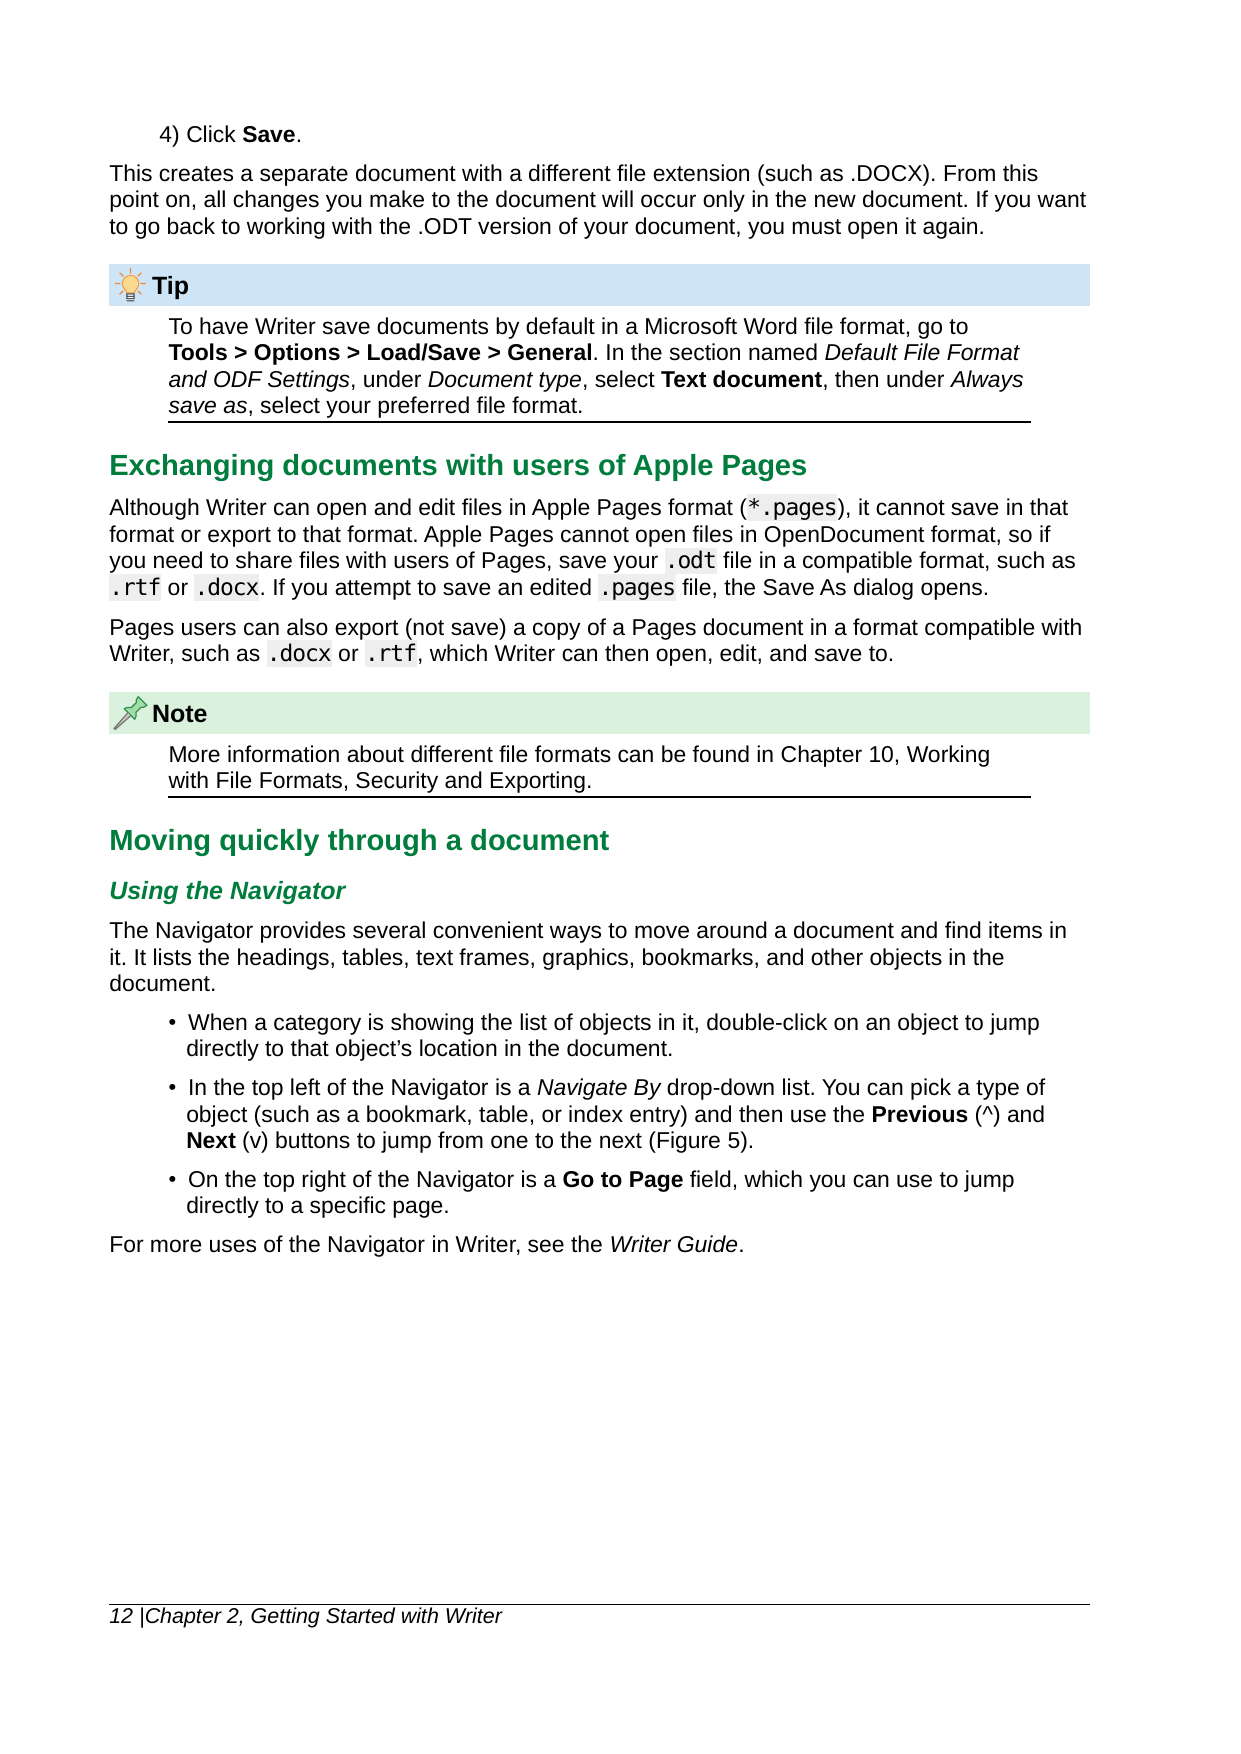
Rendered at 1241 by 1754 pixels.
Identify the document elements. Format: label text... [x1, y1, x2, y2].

list In the top left of the Navigator is a Navigate By drop-down list. You can pick a type of object (such as a bookmark, table, or index entry) and then use the Previous (^) and Next (v) buttons to jump from one to the next (Figure 5). [168, 1074, 1090, 1153]
subtitle Using the Navigator [109, 876, 1090, 905]
text For more uses of the Navigator in Writer, see the Writer Guide. [109, 1231, 1090, 1257]
subtitle Note [151, 692, 1090, 734]
list The Navigator provides several convenient ways to move around a document and find items in it. It lists the headings, tables, text frames, graphics, bookmarks, and other objects in the document. [109, 917, 1090, 996]
text Pages users can also export (not save) a copy of a Pages document in a format compatible with Writer, such as .docx or .rtf, which Writer can then open, edit, and save to. [109, 613, 1090, 667]
subtitle Exchanging documents with users of Apple Pages [109, 448, 1090, 482]
text Although Writer can open and edit files in Apple Pages format (*.pages), it cannot save in that format or export to that format. Apple Pages cannot open files in OpenDocument format, so if you need to share files with users of Pages, save your .odt file in a compatible format, such as .rtf or .docx. If you attempt to save an edited .pages file, the Save As dialog opens. [109, 494, 1090, 601]
list Click Save. [186, 121, 1090, 147]
text To have Writer save documents by default in a Microsoft Word file format, go to Tools > Options > Load/Save > General. In the section named Default File Format and ODF Settings, under Document type, select Text document, then under Always save as, select your preferred file format. [168, 313, 1031, 421]
text More information about different file formats can be found in Chapter 10, Working with File Formats, Security and Exporting. [168, 741, 1031, 796]
subtitle Tip [151, 264, 1090, 306]
list On the top right of the Navigator is a Go to Page field, which you can use to jump directly to a specific page. [168, 1166, 1090, 1218]
subtitle Moving quickly through a document [109, 823, 1090, 857]
text This creates a separate document with a different file extension (such as .DOCX). From this point on, all changes you make to the document will occur only in the new document. If you want to go back to working with the .ODT version of your document, you must open it again. [109, 160, 1090, 239]
list When a category is showing the list of objects in it, double-click on an object to jump directly to that object’s location in the document. [168, 1009, 1090, 1062]
